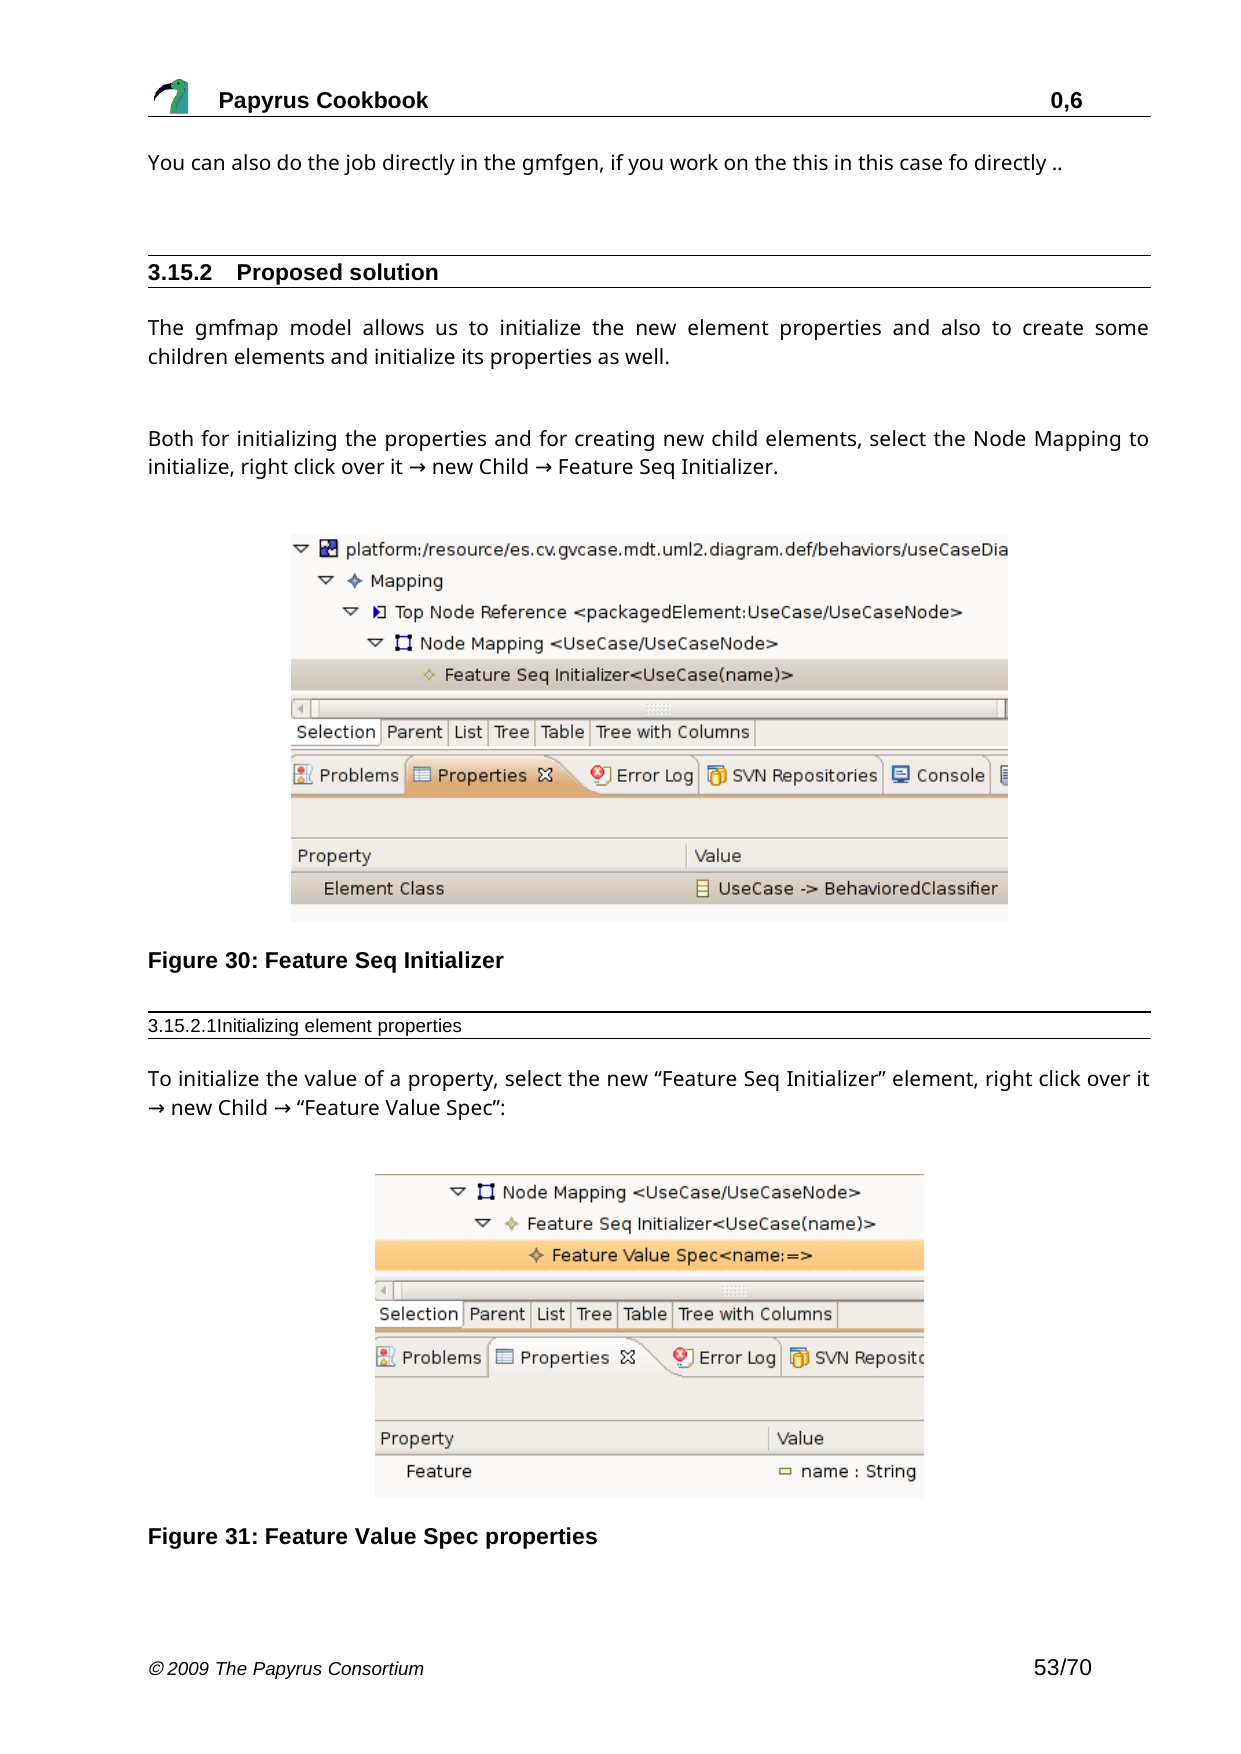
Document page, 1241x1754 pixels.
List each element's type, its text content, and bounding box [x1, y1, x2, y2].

picture [375, 1174, 925, 1498]
picture [291, 534, 1008, 922]
picture [153, 79, 189, 114]
text Figure 31: Feature Value Spec properties [148, 1522, 1151, 1549]
subtitle Proposed solution [148, 256, 1151, 287]
text To initialize the value of a property, select the new “Feature Seq Initializer” element, right click over it → new Child → “Feature Value Spec”: [148, 1064, 1151, 1121]
text Both for initializing the properties and for creating new child elements, select the Node Mapping to initialize, right click over it → new Child → Feature Seq Initializer. [148, 424, 1151, 481]
subtitle Initializing element properties [148, 1013, 1151, 1038]
text Figure 30: Feature Seq Initializer [148, 947, 1151, 974]
text You can also do the job directly in the gmfgen, if you work on the this in this case fo directly .. [148, 148, 1151, 176]
text The gmfmap model allows us to initialize the new element properties and also to create some children elements and initialize its properties as well. [148, 313, 1151, 370]
